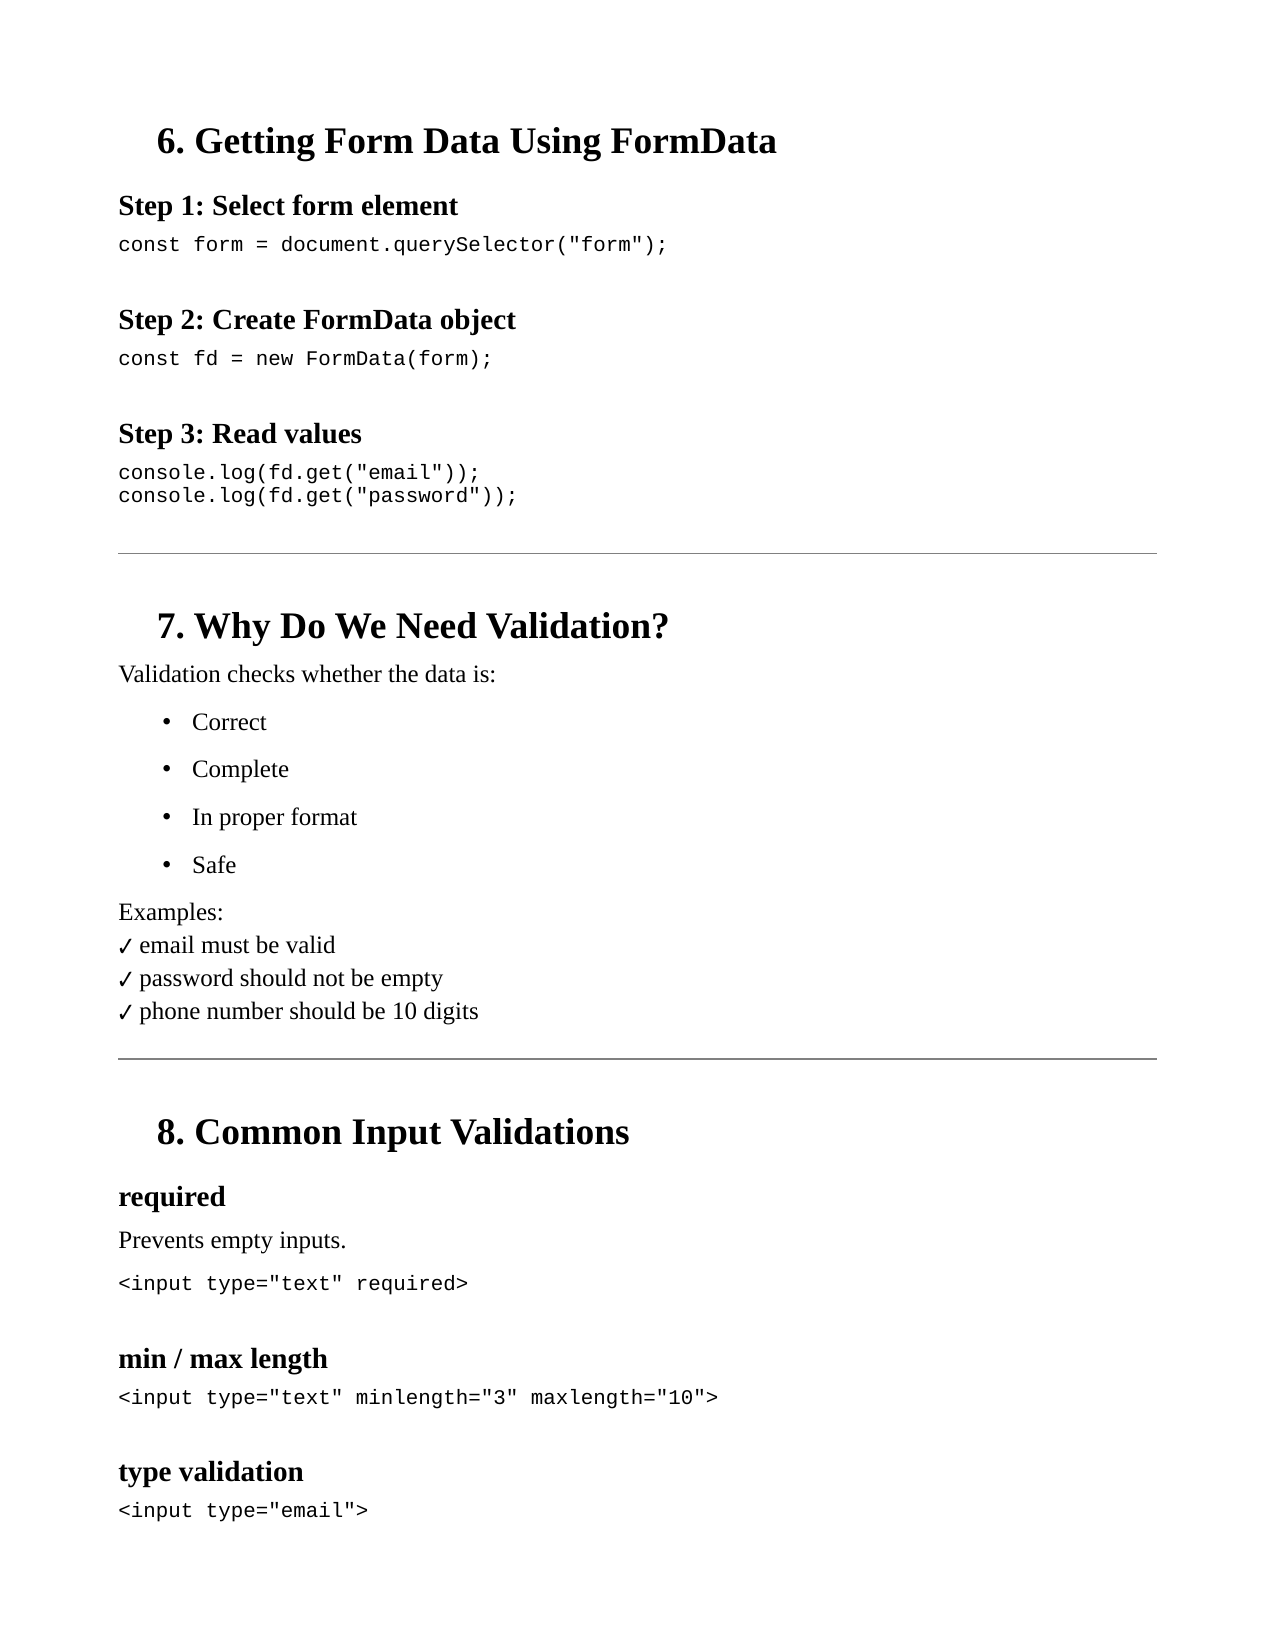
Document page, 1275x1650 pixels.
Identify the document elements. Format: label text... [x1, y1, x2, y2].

text Validation checks whether the data is: [118, 659, 1157, 688]
text Examples: ✔ email must be valid ✔ password should not be empty ✔ phone number should be 10 digits [118, 897, 1157, 1025]
list Correct [162, 707, 1157, 736]
subtitle ✅ 8. Common Input Validations [118, 1109, 1157, 1152]
list Safe [162, 850, 1157, 878]
subtitle Step 2: Create FormData object [118, 302, 1157, 336]
text <input type="text" required> [118, 1273, 1157, 1297]
subtitle ✅ 7. Why Do We Need Validation? [118, 604, 1157, 647]
text const form = document.querySelector("form"); [118, 234, 1157, 258]
subtitle min / max length [118, 1341, 1157, 1374]
subtitle Step 1: Select form element [118, 188, 1157, 222]
text <input type="text" minlength="3" maxlength="10"> [118, 1387, 1157, 1410]
text console.log(fd.get("email")); [118, 462, 1157, 486]
list Complete [162, 754, 1157, 783]
subtitle Step 3: Read values [118, 416, 1157, 449]
subtitle required [118, 1179, 1157, 1213]
subtitle ✅ 6. Getting Form Data Using FormData [118, 118, 1157, 161]
text const fd = new FormData(form); [118, 348, 1157, 372]
subtitle type validation [118, 1454, 1157, 1488]
list In proper format [162, 802, 1157, 831]
text console.log(fd.get("password")); [118, 486, 1157, 509]
text Prevents empty inputs. [118, 1225, 1157, 1254]
text <input type="email"> [118, 1501, 1157, 1524]
